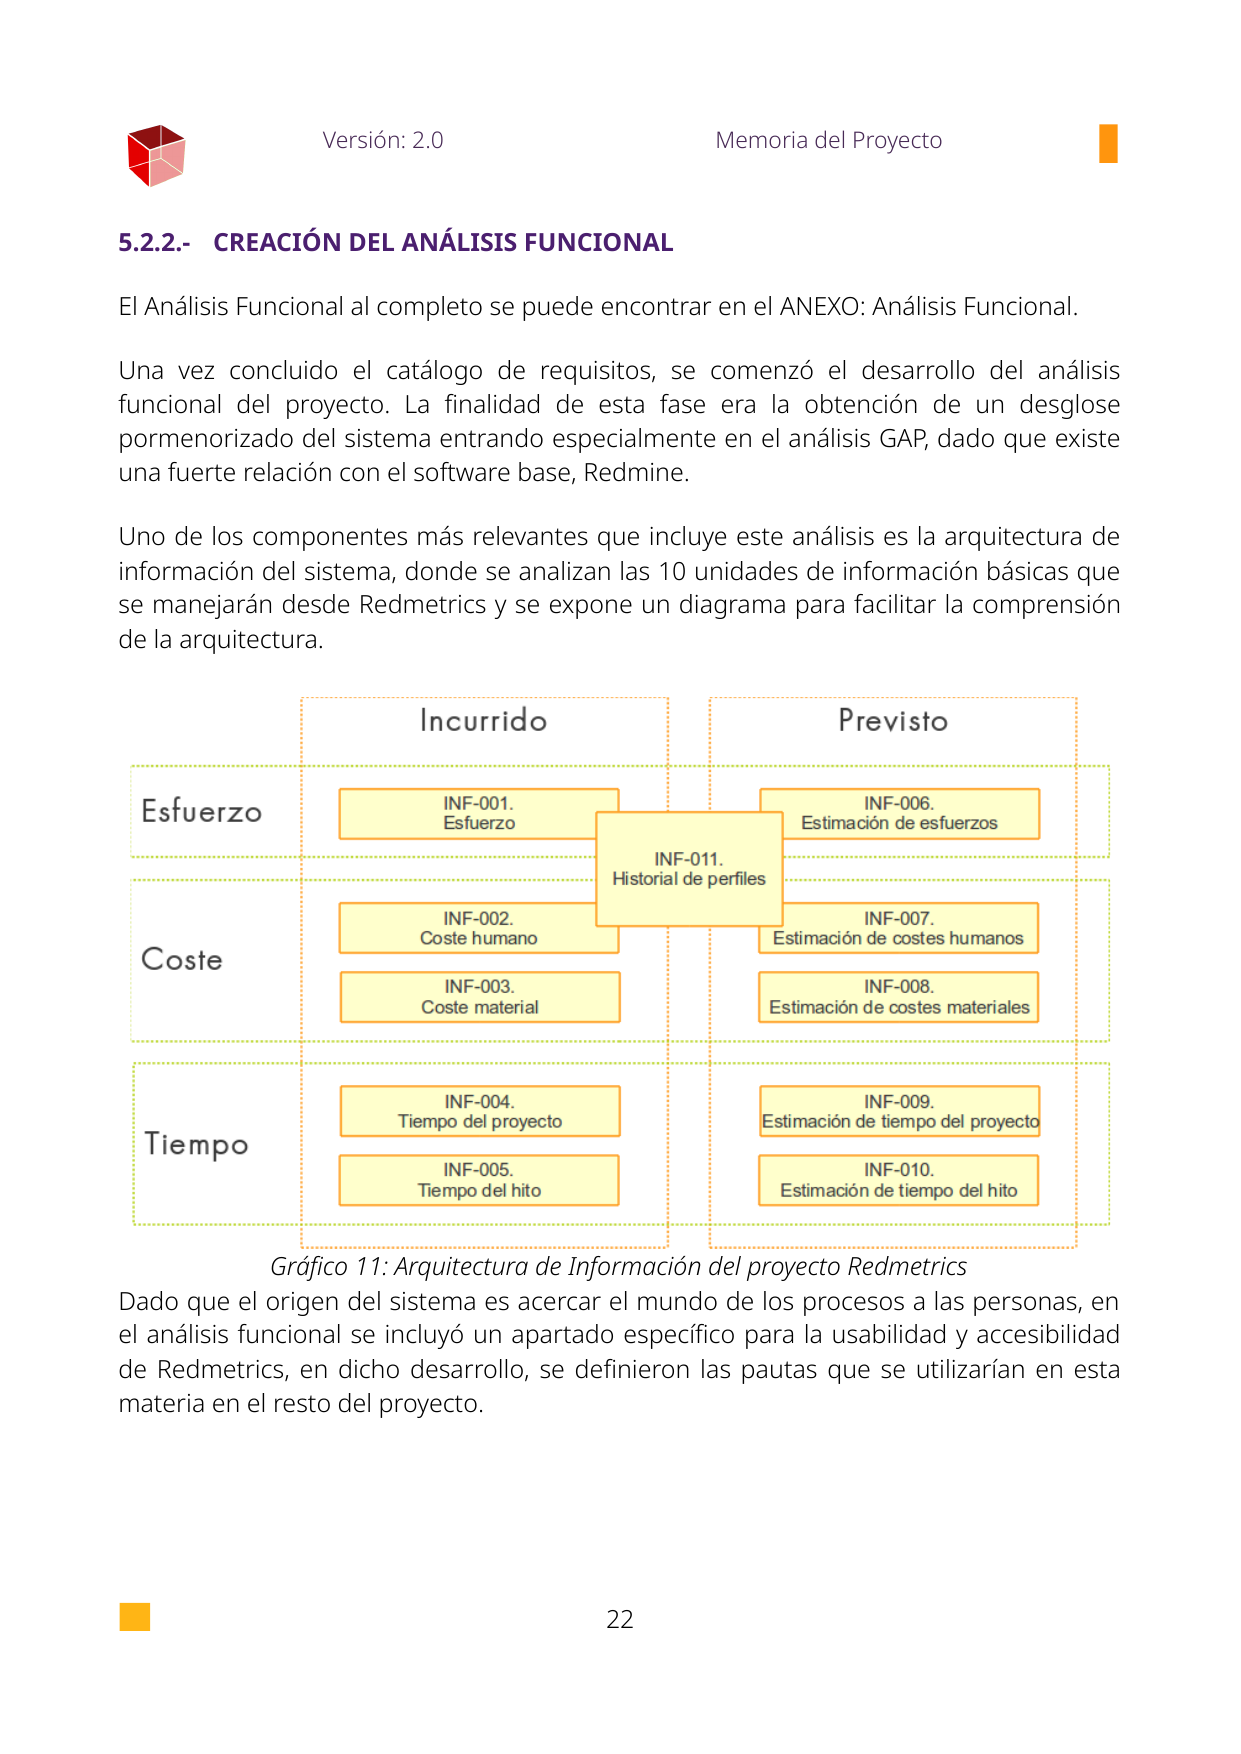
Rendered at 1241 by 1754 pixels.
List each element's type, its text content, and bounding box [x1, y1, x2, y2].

picture [130, 697, 1111, 1249]
text El Análisis Funcional al completo se puede encontrar en el ANEXO: Análisis Funcional. [118, 289, 1122, 323]
text Uno de los componentes más relevantes que incluye este análisis es la arquitectura de información del sistema, donde se analizan las 10 unidades de información básicas que se manejarán desde Redmetrics y se expone un diagrama para facilitar la comprensión de la arquitectura. [118, 519, 1122, 655]
picture [123, 123, 189, 189]
subtitle Creación del análisis funcional [118, 225, 1122, 259]
text Gráfico 11: Arquitectura de Información del proyecto Redmetrics [130, 1249, 1110, 1283]
text Dado que el origen del sistema es acercar el mundo de los procesos a las personas, en el análisis funcional se incluyó un apartado específico para la usabilidad y accesibilidad de Redmetrics, en dicho desarrollo, se definieron las pautas que se utilizarían en esta materia en el resto del proyecto. [118, 1252, 1122, 1419]
text Una vez concluido el catálogo de requisitos, se comenzó el desarrollo del análisis funcional del proyecto. La finalidad de esta fase era la obtención de un desglose pormenorizado del sistema entrando especialmente en el análisis GAP, dado que existe una fuerte relación con el software base, Redmine. [118, 353, 1122, 489]
